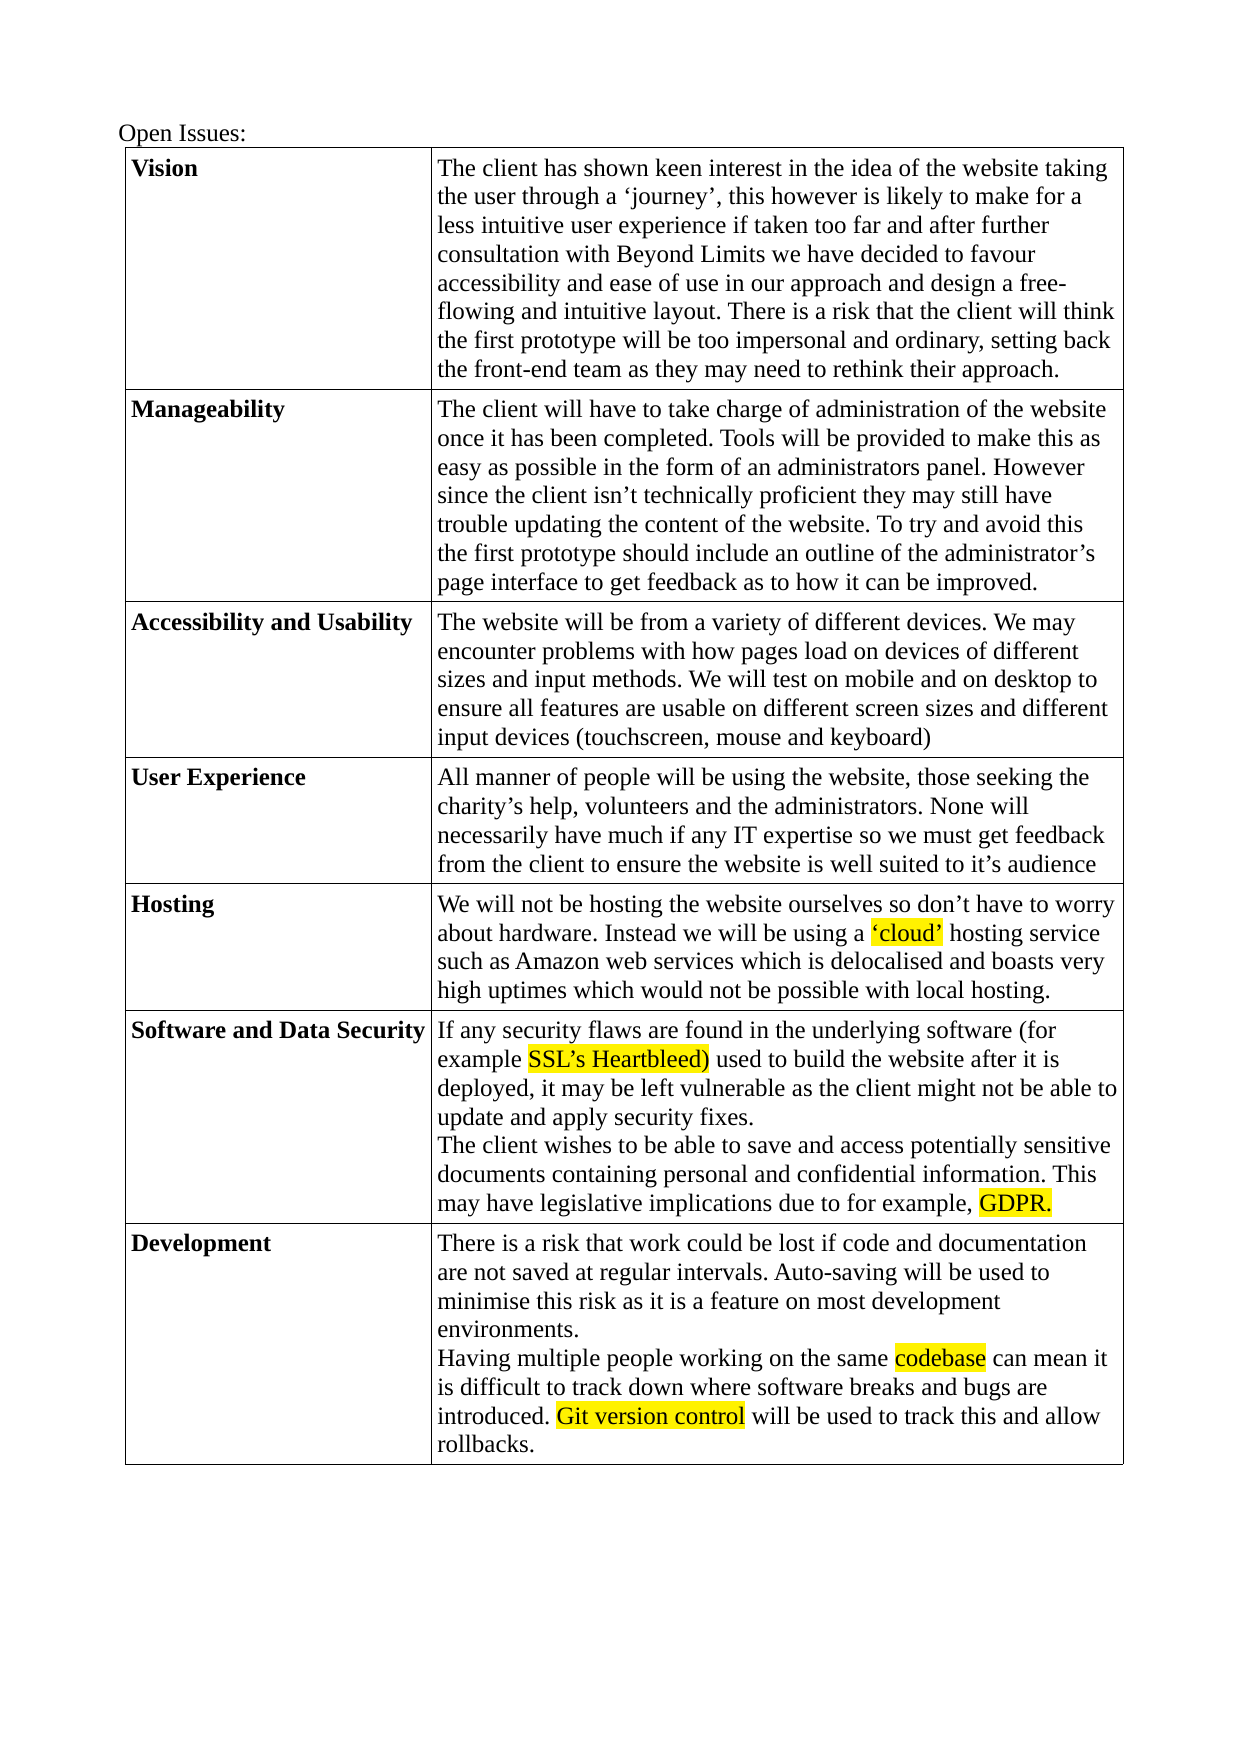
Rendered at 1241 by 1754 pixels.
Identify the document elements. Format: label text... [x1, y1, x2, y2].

table_cell If any security flaws are found in the underlying software (for example SSL’s Heartbleed) used to build the website after it is deployed, it may be left vulnerable as the client might not be able to update and apply security fixes. The client wishes to be able to save and access potentially sensitive documents containing personal and confidential information. This may have legislative implications due to for example, GDPR. [432, 1011, 1123, 1222]
table_cell Hosting [126, 884, 431, 1010]
table_cell Development [126, 1224, 431, 1464]
table_cell All manner of people will be using the website, those seeking the charity’s help, volunteers and the administrators. None will necessarily have much if any IT expertise so we must get feedback from the client to ensure the website is well suited to it’s audience [432, 758, 1123, 883]
text Open Issues: [118, 118, 1122, 147]
table_header Vision [126, 148, 431, 388]
table_cell User Experience [126, 758, 431, 883]
table_cell Manageability [126, 390, 431, 601]
table_cell We will not be hosting the website ourselves so don’t have to worry about hardware. Instead we will be using a ‘cloud’ hosting service such as Amazon web services which is delocalised and boasts very high uptimes which would not be possible with local hosting. [432, 884, 1123, 1010]
table_header The client has shown keen interest in the idea of the website taking the user through a ‘journey’, this however is likely to make for a less intuitive user experience if taken too far and after further consultation with Beyond Limits we have decided to favour accessibility and ease of use in our approach and design a free-flowing and intuitive layout. There is a risk that the client will think the first prototype will be too impersonal and ordinary, setting back the front-end team as they may need to rethink their approach. [432, 148, 1123, 388]
table_cell Accessibility and Usability [126, 602, 431, 757]
table_cell Software and Data Security [126, 1011, 431, 1222]
table_cell There is a risk that work could be lost if code and documentation are not saved at regular intervals. Auto-saving will be used to minimise this risk as it is a feature on most development environments. Having multiple people working on the same codebase can mean it is difficult to track down where software breaks and bugs are introduced. Git version control will be used to track this and allow rollbacks. [432, 1224, 1123, 1464]
table_cell The website will be from a variety of different devices. We may encounter problems with how pages load on devices of different sizes and input methods. We will test on mobile and on desktop to ensure all features are usable on different screen sizes and different input devices (touchscreen, mouse and keyboard) [432, 602, 1123, 757]
table_cell The client will have to take charge of administration of the website once it has been completed. Tools will be provided to make this as easy as possible in the form of an administrators panel. However since the client isn’t technically proficient they may still have trouble updating the content of the website. To try and avoid this the first prototype should include an outline of the administrator’s page interface to get feedback as to how it can be improved. [432, 390, 1123, 601]
